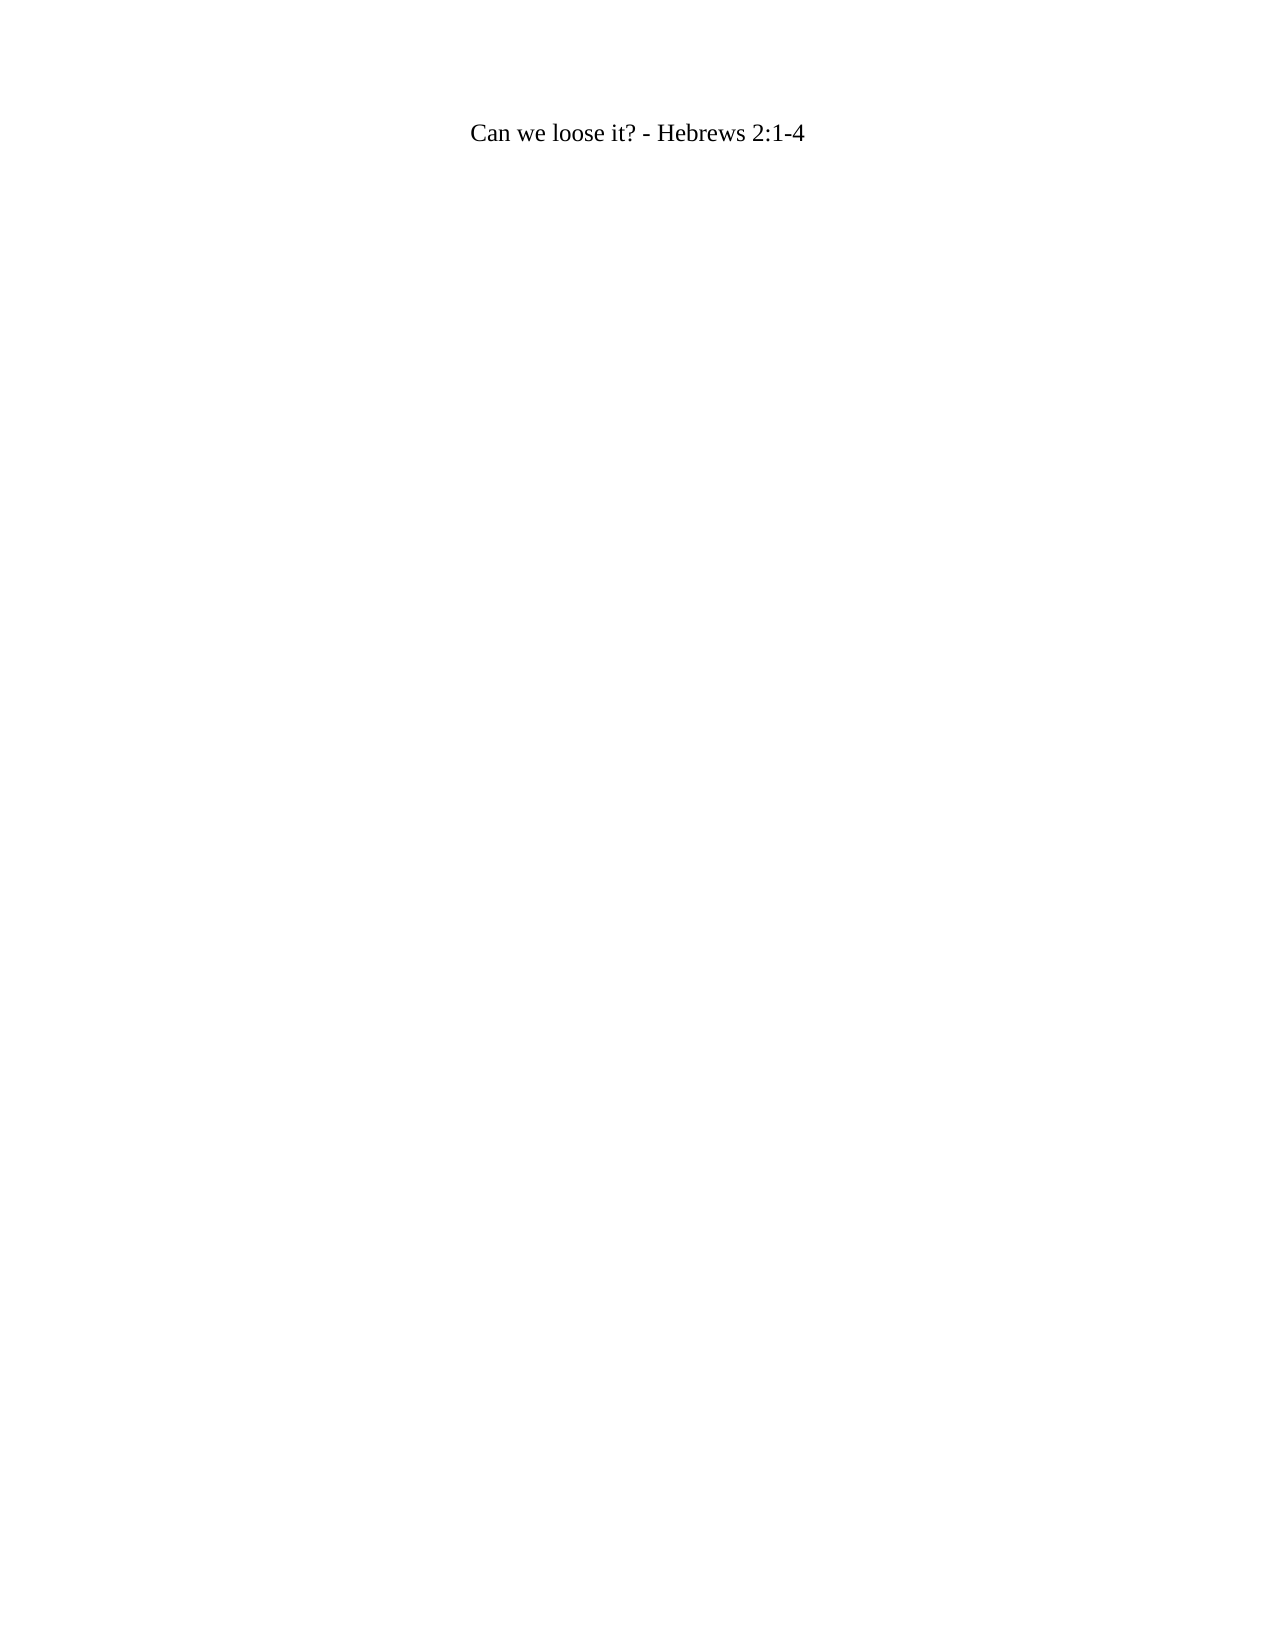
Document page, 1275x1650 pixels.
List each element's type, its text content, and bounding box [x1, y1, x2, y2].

text Can we loose it? - Hebrews 2:1-4 [118, 118, 1157, 147]
